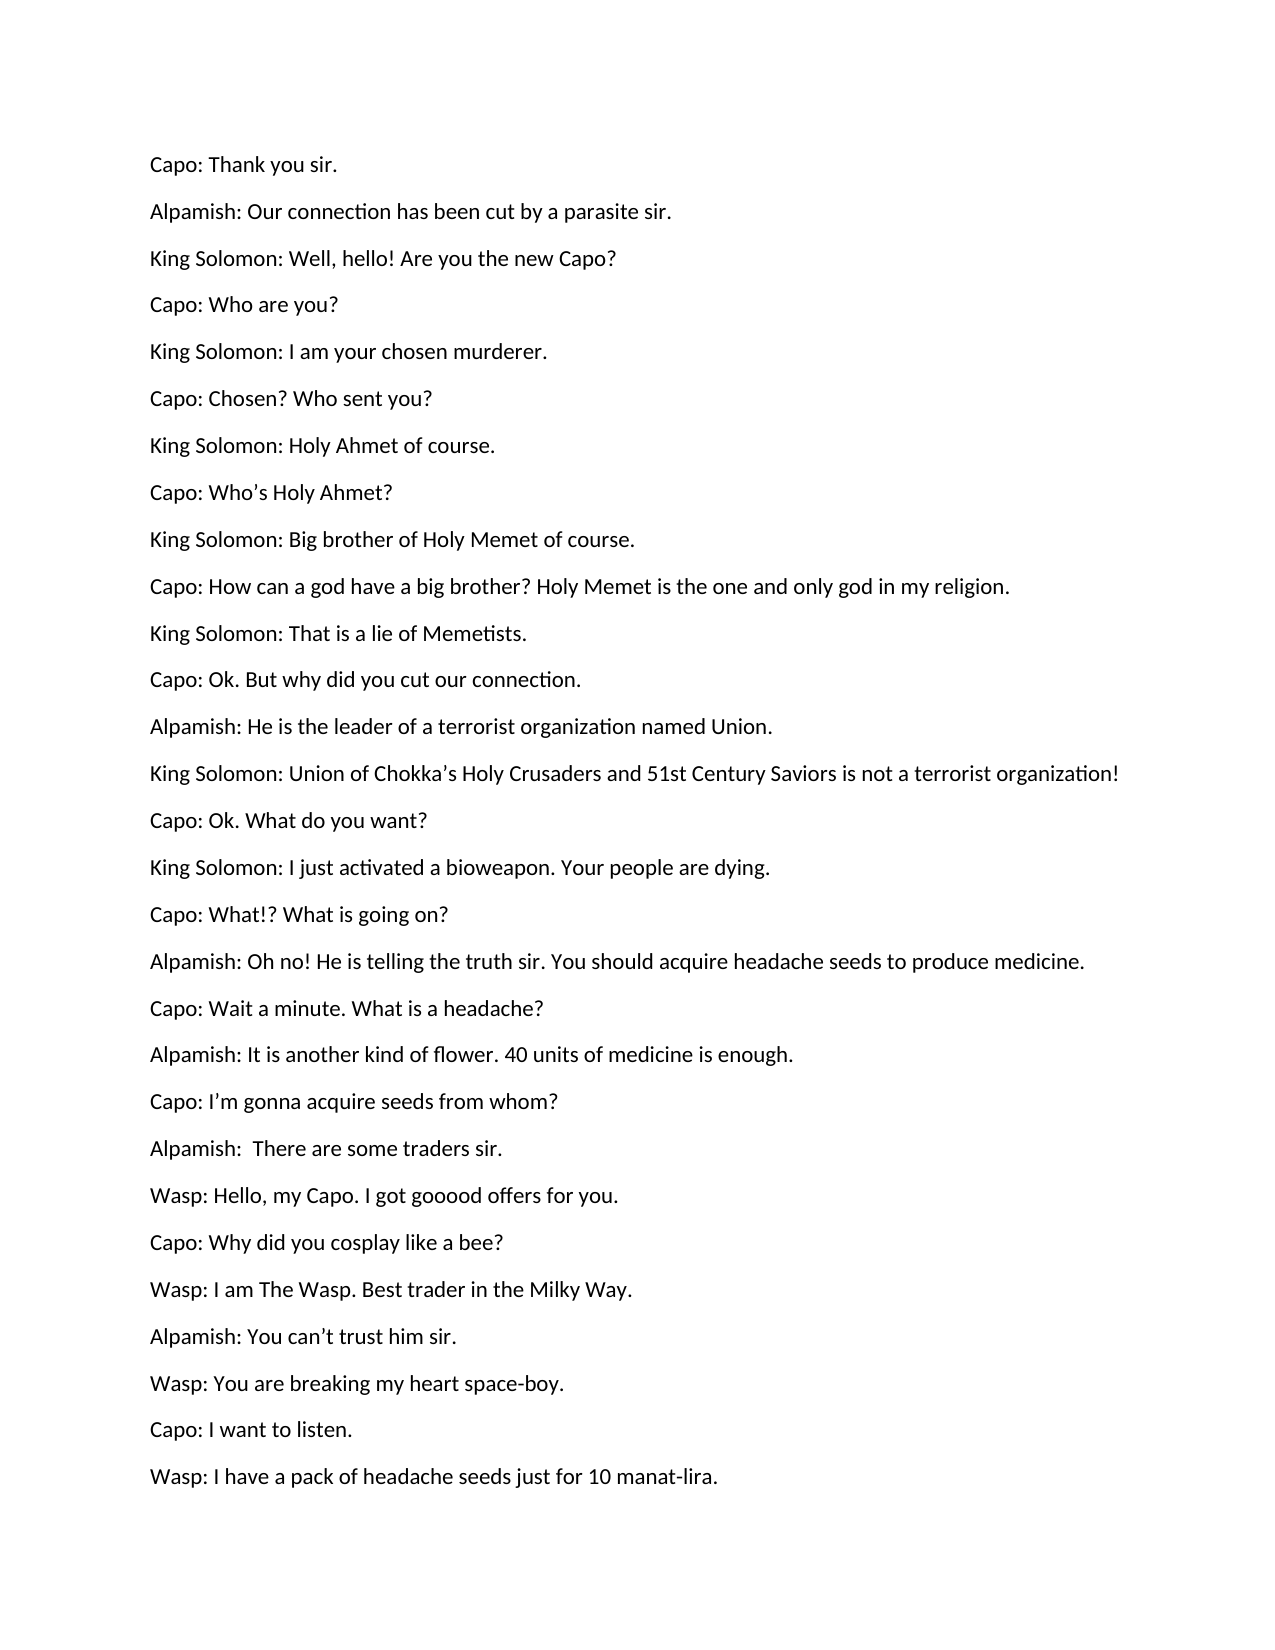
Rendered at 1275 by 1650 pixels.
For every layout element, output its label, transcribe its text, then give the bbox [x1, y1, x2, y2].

text Wasp: You are breaking my heart space-boy. [150, 1369, 1125, 1397]
text Wasp: Hello, my Capo. I got gooood offers for you. [150, 1181, 1125, 1209]
text Wasp: I am The Wasp. Best trader in the Milky Way. [150, 1275, 1125, 1303]
text King Solomon: Holy Ahmet of course. [150, 431, 1125, 459]
text Capo: How can a god have a big brother? Holy Memet is the one and only god in my religion. [150, 572, 1125, 600]
text Capo: Why did you cosplay like a bee? [150, 1228, 1125, 1256]
text Alpamish: He is the leader of a terrorist organization named Union. [150, 712, 1125, 741]
text Alpamish: You can’t trust him sir. [150, 1322, 1125, 1350]
text King Solomon: Well, hello! Are you the new Capo? [150, 244, 1125, 272]
text Capo: Ok. What do you want? [150, 806, 1125, 834]
text Capo: Wait a minute. What is a headache? [150, 994, 1125, 1022]
text Capo: Who’s Holy Ahmet? [150, 478, 1125, 506]
text Capo: Chosen? Who sent you? [150, 384, 1125, 412]
text King Solomon: Big brother of Holy Memet of course. [150, 525, 1125, 553]
text Alpamish: There are some traders sir. [150, 1134, 1125, 1162]
text Capo: What!? What is going on? [150, 900, 1125, 928]
text Capo: I’m gonna acquire seeds from whom? [150, 1087, 1125, 1116]
text Capo: Ok. But why did you cut our connection. [150, 666, 1125, 694]
text King Solomon: Union of Chokka’s Holy Crusaders and 51st Century Saviors is not a terrorist organization! [150, 759, 1125, 787]
text Wasp: I have a pack of headache seeds just for 10 manat-lira. [150, 1462, 1125, 1491]
text King Solomon: That is a lie of Memetists. [150, 619, 1125, 647]
text King Solomon: I am your chosen murderer. [150, 337, 1125, 366]
text King Solomon: I just activated a bioweapon. Your people are dying. [150, 853, 1125, 881]
text Alpamish: Oh no! He is telling the truth sir. You should acquire headache seeds to produce medicine. [150, 947, 1125, 975]
text Alpamish: Our connection has been cut by a parasite sir. [150, 197, 1125, 225]
text Capo: I want to listen. [150, 1416, 1125, 1444]
text Capo: Who are you? [150, 291, 1125, 319]
text Alpamish: It is another kind of flower. 40 units of medicine is enough. [150, 1041, 1125, 1069]
text Capo: Thank you sir. [150, 150, 1125, 178]
